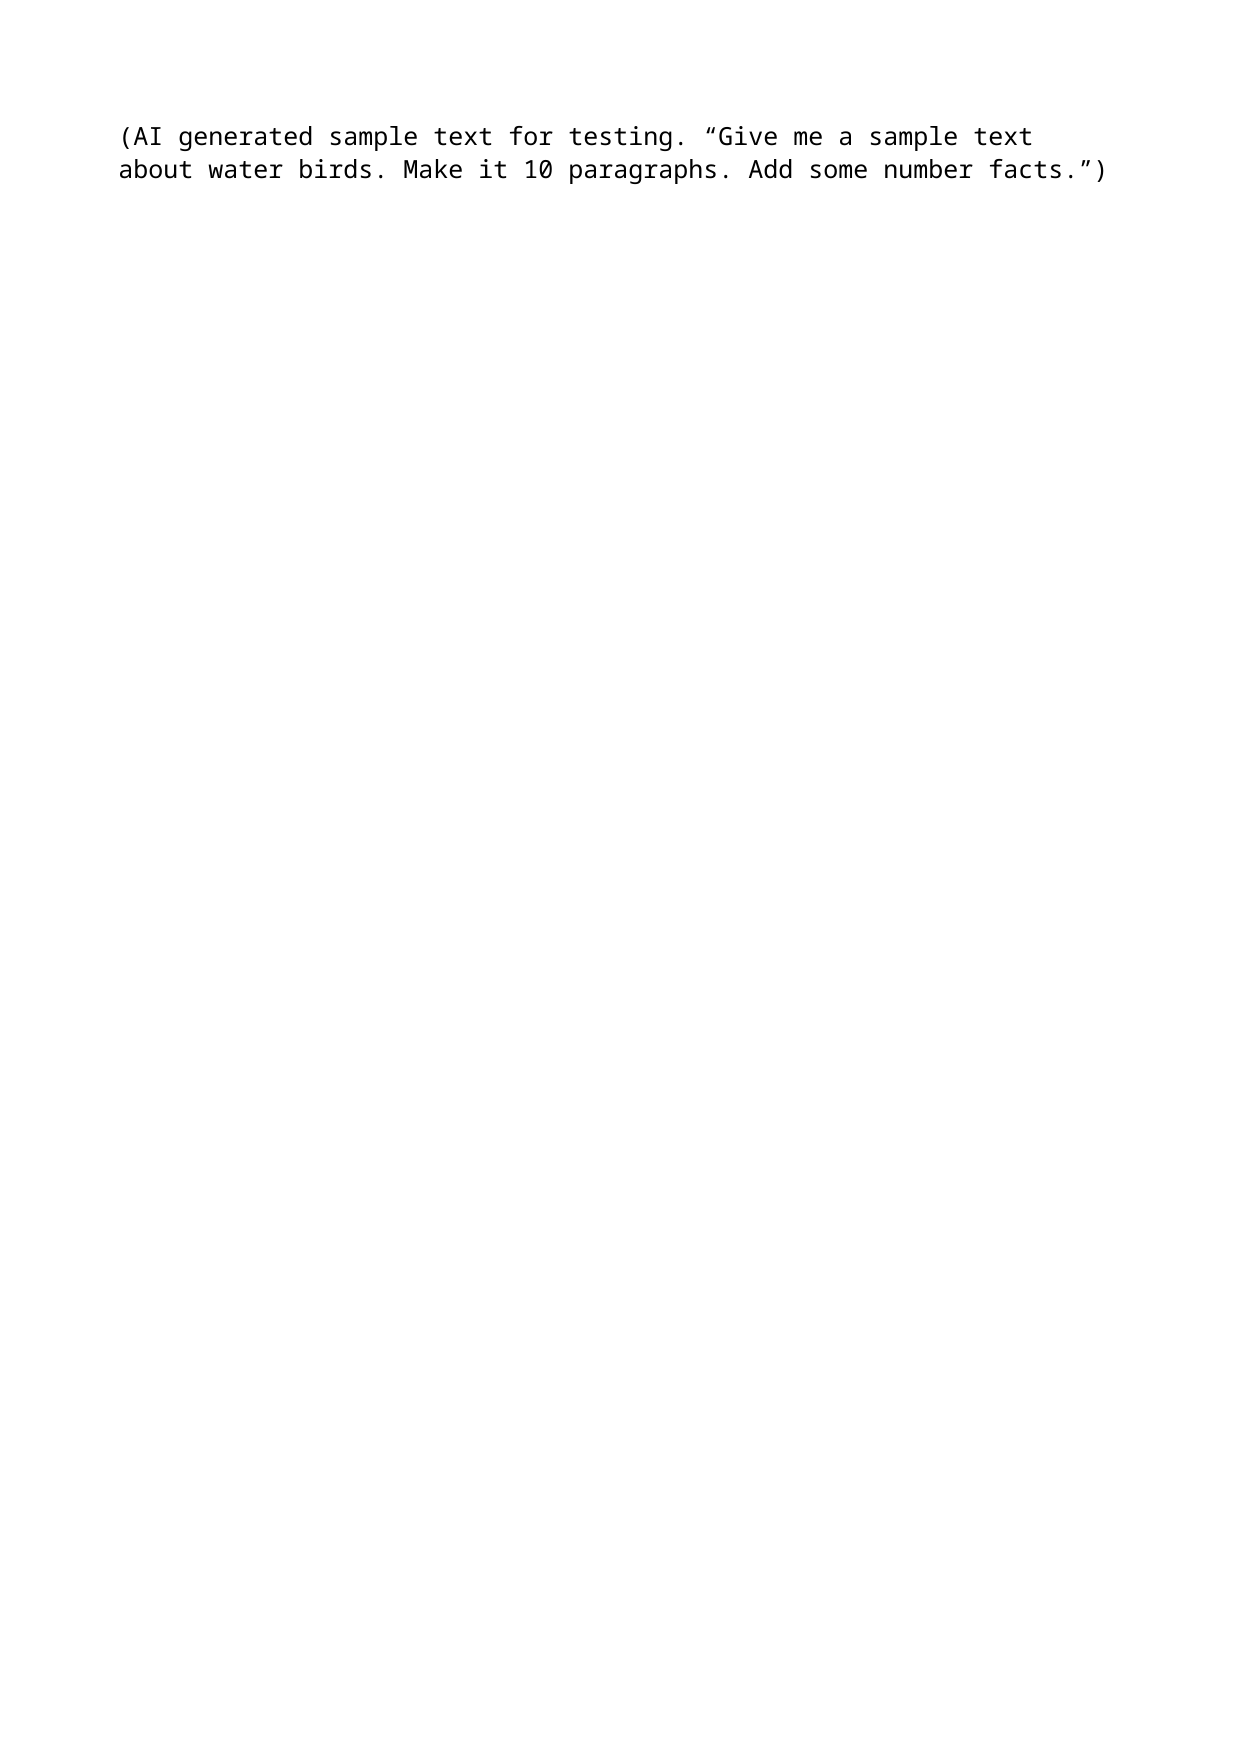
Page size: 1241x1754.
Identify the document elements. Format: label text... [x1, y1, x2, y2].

text (AI generated sample text for testing. “Give me a sample text about water birds. Make it 10 paragraphs. Add some number facts.”) [118, 118, 1122, 288]
